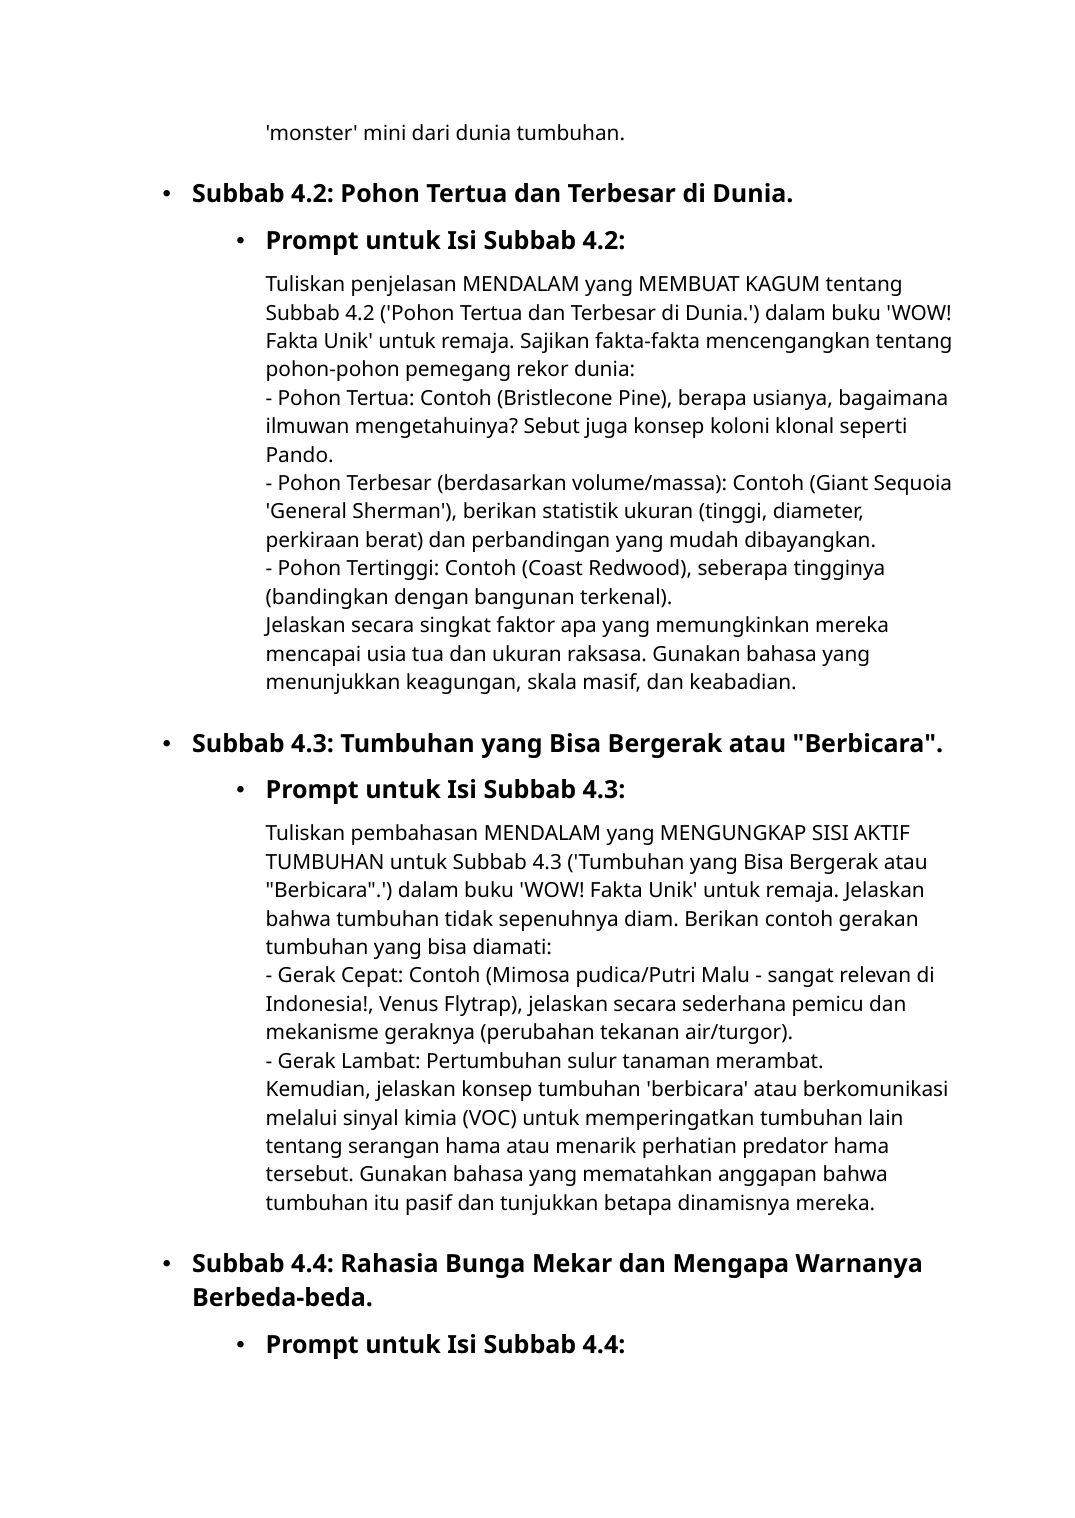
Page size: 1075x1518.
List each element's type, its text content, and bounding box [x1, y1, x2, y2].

list Subbab 4.2: Pohon Tertua dan Terbesar di Dunia. [162, 176, 957, 210]
list Prompt untuk Isi Subbab 4.2: [236, 223, 957, 257]
list Tuliskan pembahasan MENDALAM yang MENGUNGKAP SISI AKTIF TUMBUHAN untuk Subbab 4.3 ('Tumbuhan yang Bisa Bergerak atau "Berbicara".') dalam buku 'WOW! Fakta Unik' untuk remaja. Jelaskan bahwa tumbuhan tidak sepenuhnya diam. Berikan contoh gerakan tumbuhan yang bisa diamati: [236, 818, 957, 961]
list - Pohon Terbesar (berdasarkan volume/massa): Contoh (Giant Sequoia 'General Sherman'), berikan statistik ukuran (tinggi, diameter, perkiraan berat) dan perbandingan yang mudah dibayangkan. [236, 468, 957, 553]
list - Pohon Tertinggi: Contoh (Coast Redwood), seberapa tingginya (bandingkan dengan bangunan terkenal). [236, 553, 957, 610]
list Tuliskan penjelasan MENDALAM yang MEMBUAT KAGUM tentang Subbab 4.2 ('Pohon Tertua dan Terbesar di Dunia.') dalam buku 'WOW! Fakta Unik' untuk remaja. Sajikan fakta-fakta mencengangkan tentang pohon-pohon pemegang rekor dunia: [236, 269, 957, 383]
list Prompt untuk Isi Subbab 4.4: [236, 1327, 957, 1361]
list Subbab 4.4: Rahasia Bunga Mekar dan Mengapa Warnanya Berbeda-beda. [162, 1246, 957, 1314]
list - Gerak Lambat: Pertumbuhan sulur tanaman merambat. [236, 1046, 957, 1074]
list Subbab 4.3: Tumbuhan yang Bisa Bergerak atau "Berbicara". [162, 725, 957, 759]
list - Gerak Cepat: Contoh (Mimosa pudica/Putri Malu - sangat relevan di Indonesia!, Venus Flytrap), jelaskan secara sederhana pemicu dan mekanisme geraknya (perubahan tekanan air/turgor). [236, 961, 957, 1046]
list Kemudian, jelaskan konsep tumbuhan 'berbicara' atau berkomunikasi melalui sinyal kimia (VOC) untuk memperingatkan tumbuhan lain tentang serangan hama atau menarik perhatian predator hama tersebut. Gunakan bahasa yang mematahkan anggapan bahwa tumbuhan itu pasif dan tunjukkan betapa dinamisnya mereka. [236, 1074, 957, 1216]
list - Pohon Tertua: Contoh (Bristlecone Pine), berapa usianya, bagaimana ilmuwan mengetahuinya? Sebut juga konsep koloni klonal seperti Pando. [236, 383, 957, 468]
list Jelaskan secara singkat faktor apa yang memungkinkan mereka mencapai usia tua dan ukuran raksasa. Gunakan bahasa yang menunjukkan keagungan, skala masif, dan keabadian. [236, 610, 957, 696]
list 'monster' mini dari dunia tumbuhan. [236, 118, 957, 147]
list Prompt untuk Isi Subbab 4.3: [236, 772, 957, 806]
